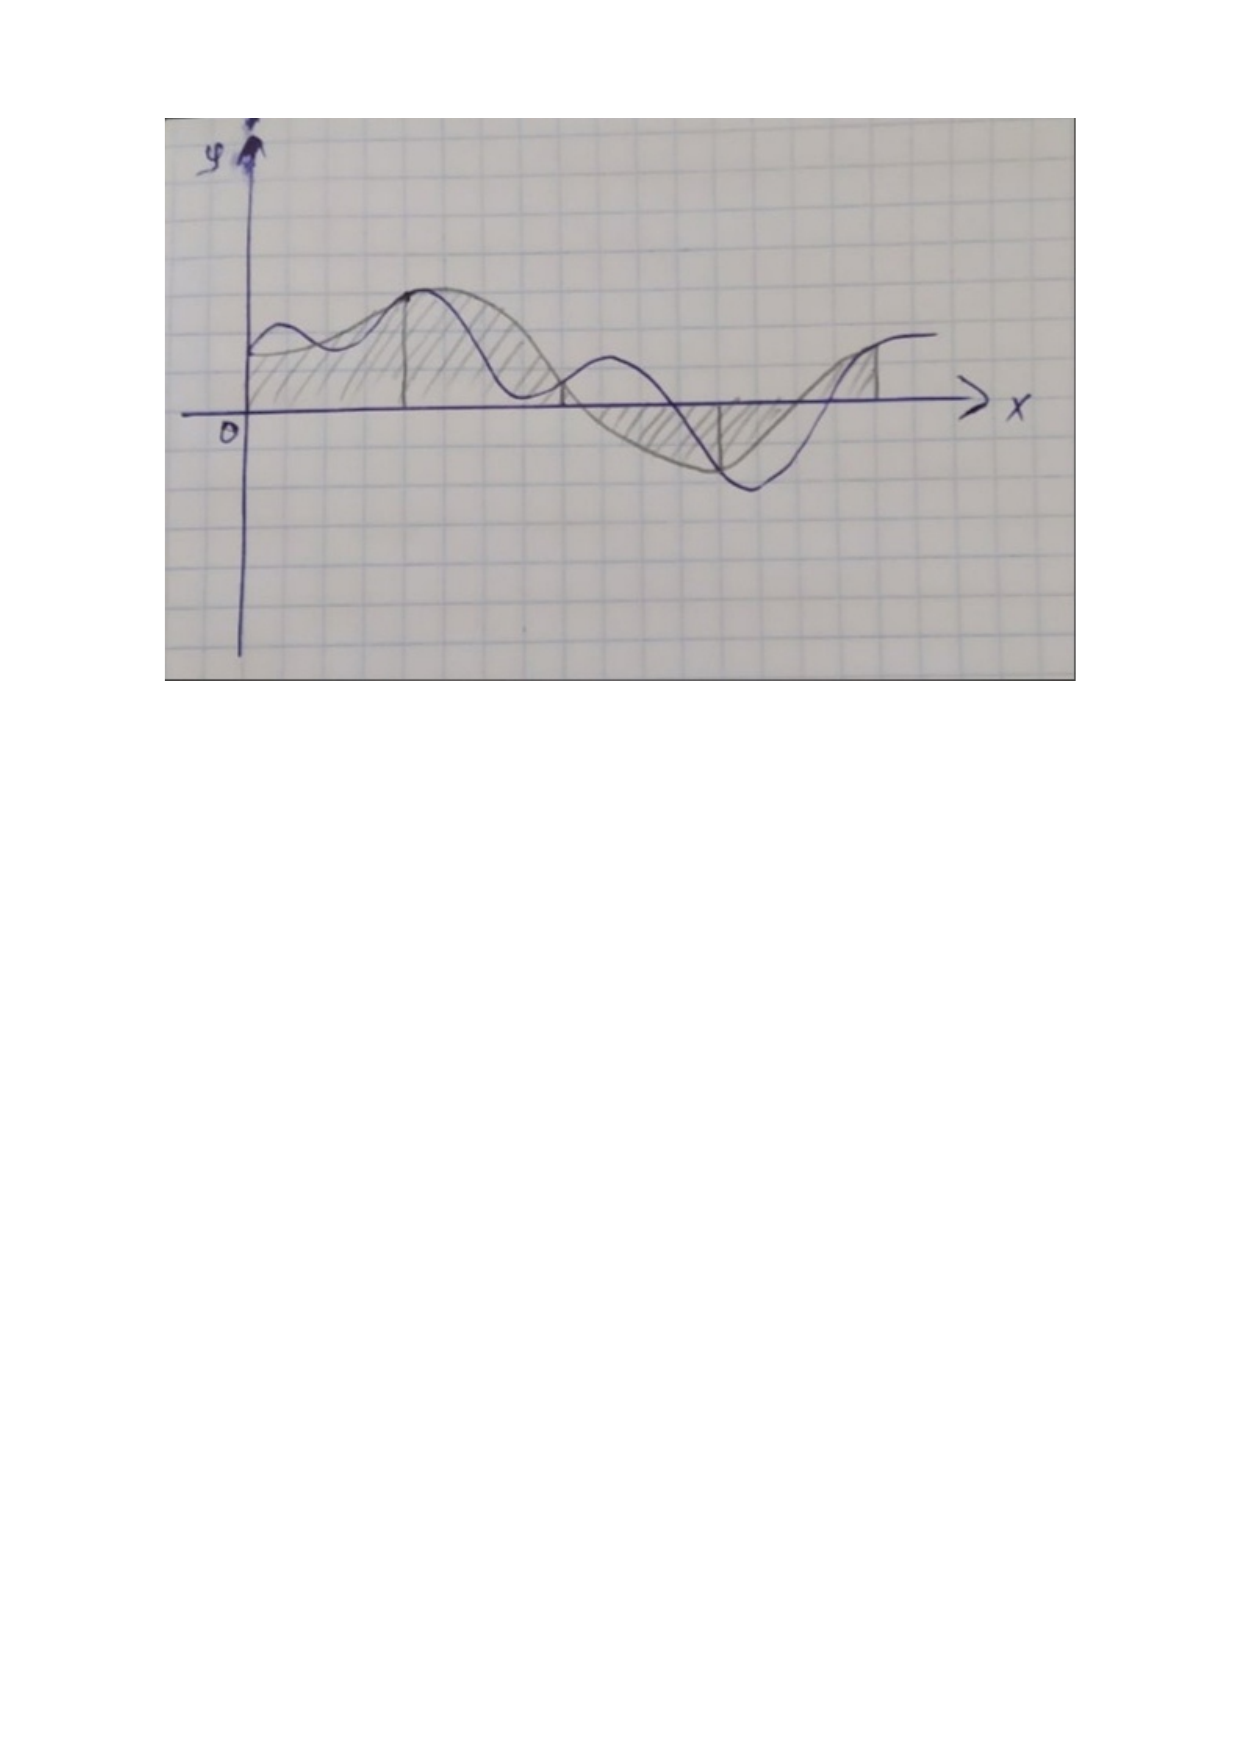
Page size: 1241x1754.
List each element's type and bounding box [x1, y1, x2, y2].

picture [164, 118, 1076, 681]
